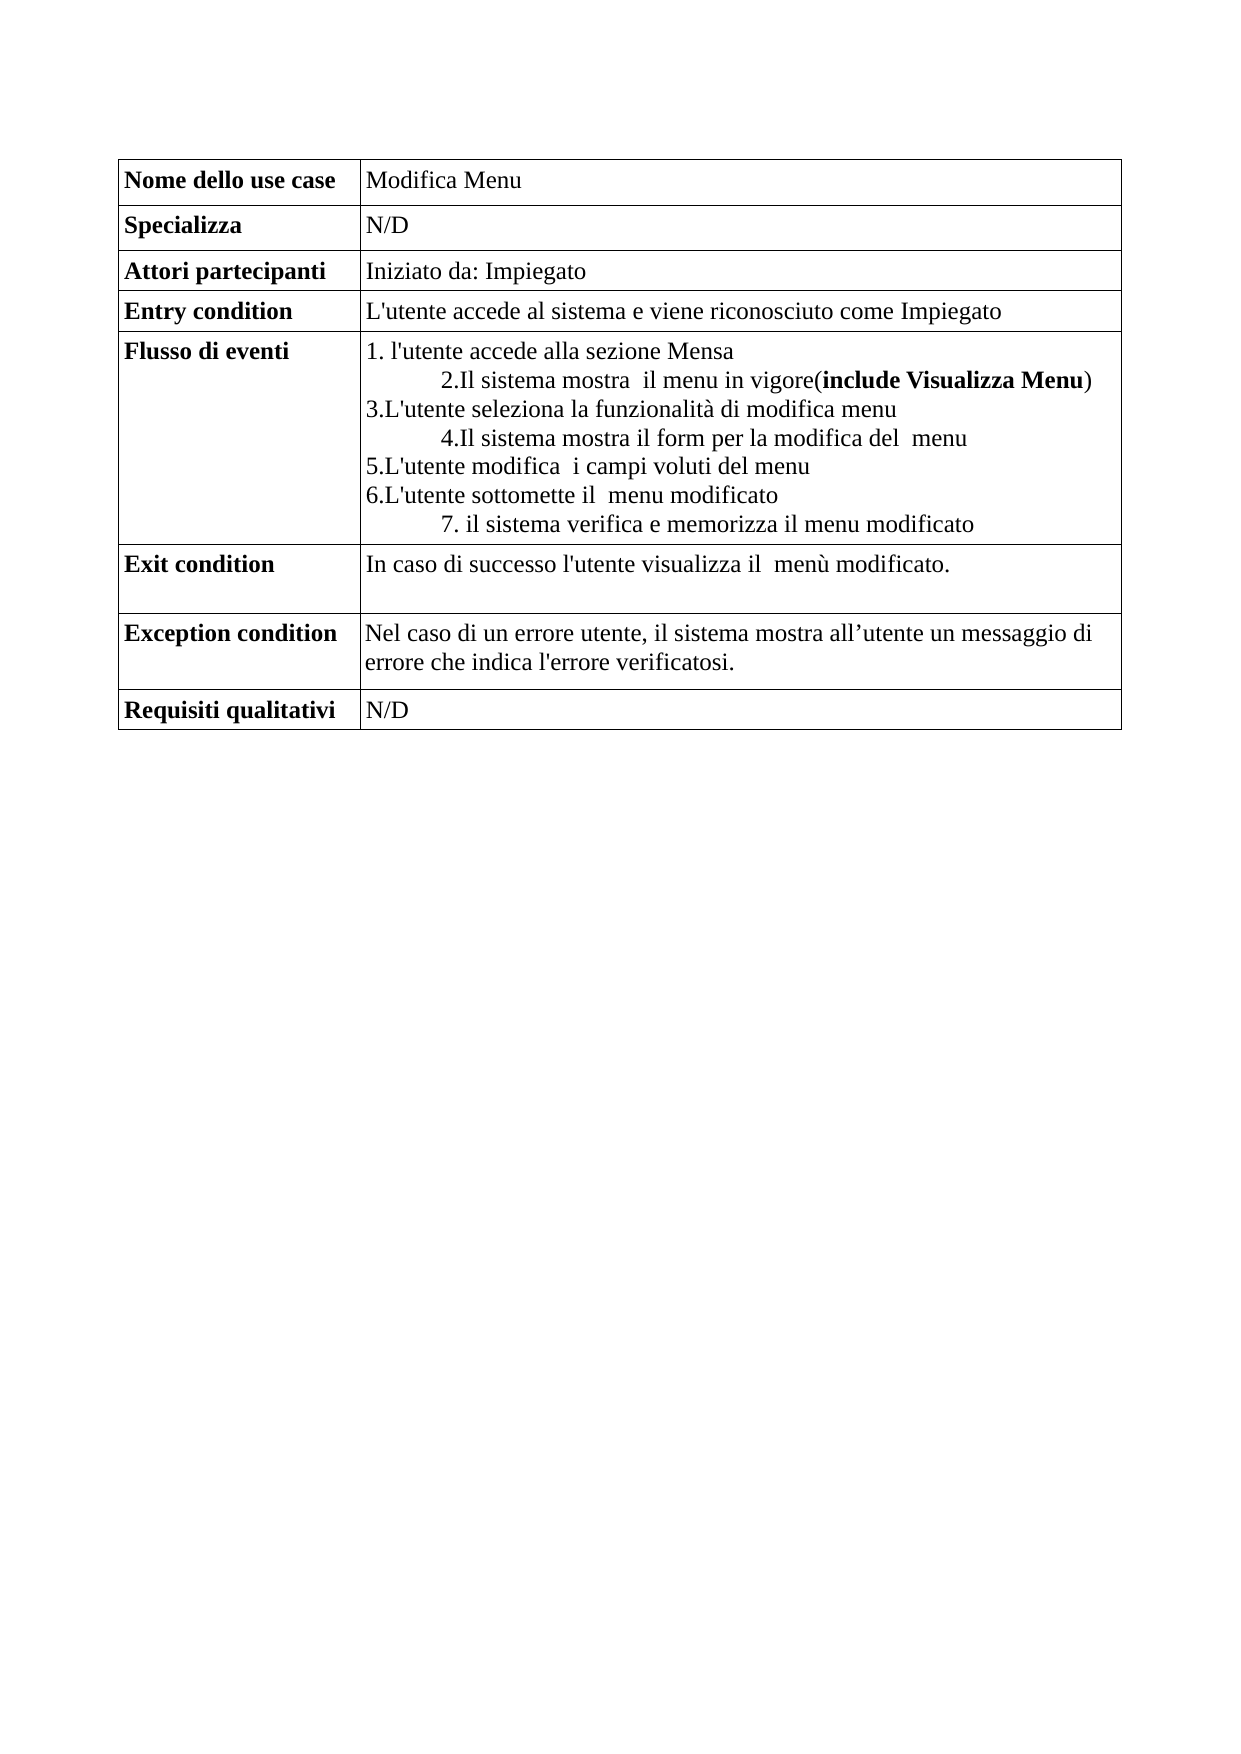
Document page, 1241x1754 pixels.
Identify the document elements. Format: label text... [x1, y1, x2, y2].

table_cell Requisiti qualitativi [119, 690, 360, 729]
table_cell Iniziato da: Impiegato [361, 251, 1121, 290]
table_header Modifica Menu [361, 160, 1121, 205]
table_cell Specializza [119, 206, 360, 250]
table_cell In caso di successo l'utente visualizza il menù modificato. [361, 545, 1121, 612]
table_cell Exception condition [119, 614, 360, 689]
table_cell Nel caso di un errore utente, il sistema mostra all’utente un messaggio di errore che indica l'errore verificatosi. [361, 614, 1121, 689]
table_cell L'utente accede al sistema e viene riconosciuto come Impiegato [361, 291, 1121, 331]
table_cell Flusso di eventi [119, 332, 360, 543]
table_cell 1. l'utente accede alla sezione Mensa 2.Il sistema mostra il menu in vigore(include Visualizza Menu) 3.L'utente seleziona la funzionalità di modifica menu 4.Il sistema mostra il form per la modifica del menu 5.L'utente modifica i campi voluti del menu 6.L'utente sottomette il menu modificato 7. il sistema verifica e memorizza il menu modificato [361, 332, 1121, 543]
table_cell Attori partecipanti [119, 251, 360, 290]
table_cell Entry condition [119, 291, 360, 331]
table_header Nome dello use case [119, 160, 360, 205]
table_cell Exit condition [119, 545, 360, 612]
table_cell N/D [361, 206, 1121, 250]
table_cell N/D [361, 690, 1121, 729]
